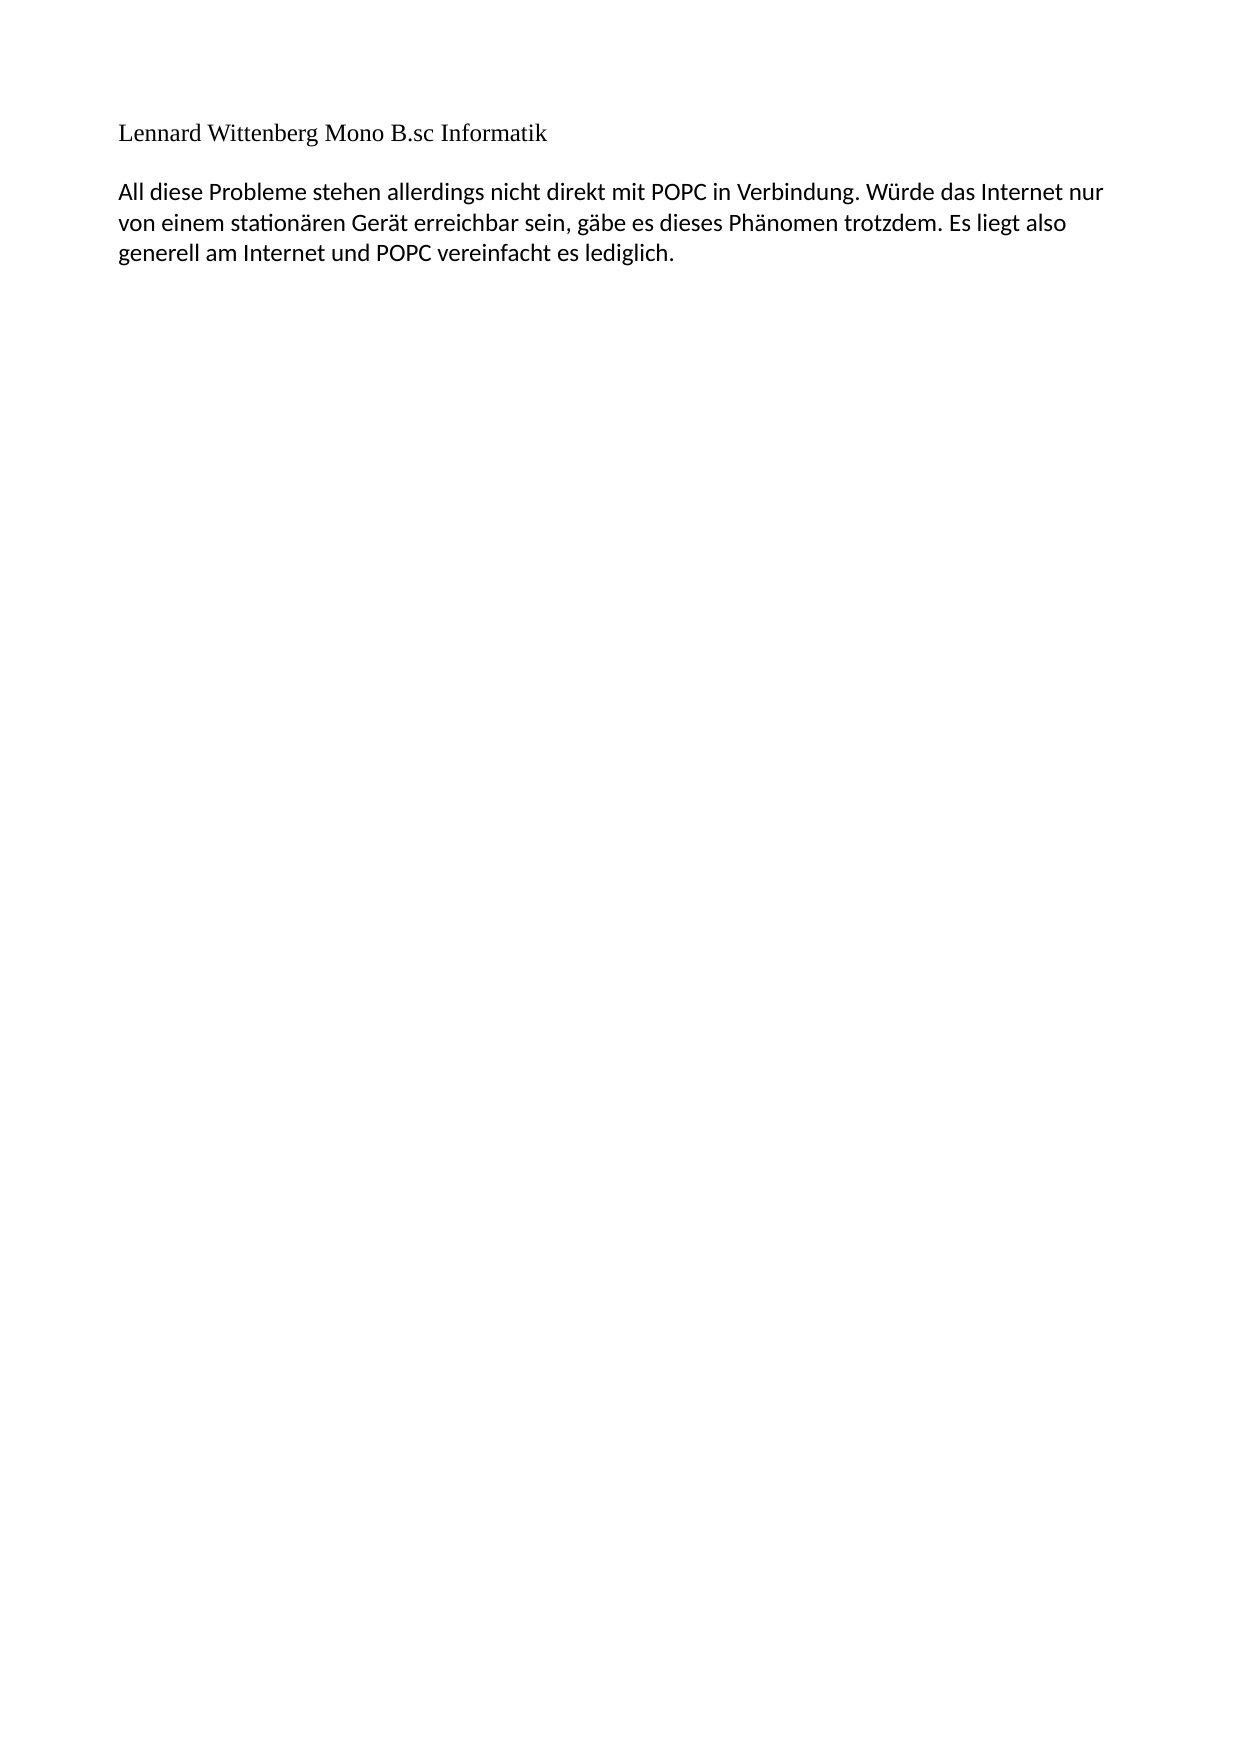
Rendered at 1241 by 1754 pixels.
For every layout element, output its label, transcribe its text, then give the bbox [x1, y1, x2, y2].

text All diese Probleme stehen allerdings nicht direkt mit POPC in Verbindung. Würde das Internet nur von einem stationären Gerät erreichbar sein, gäbe es dieses Phänomen trotzdem. Es liegt also generell am Internet und POPC vereinfacht es lediglich. [118, 176, 1122, 268]
